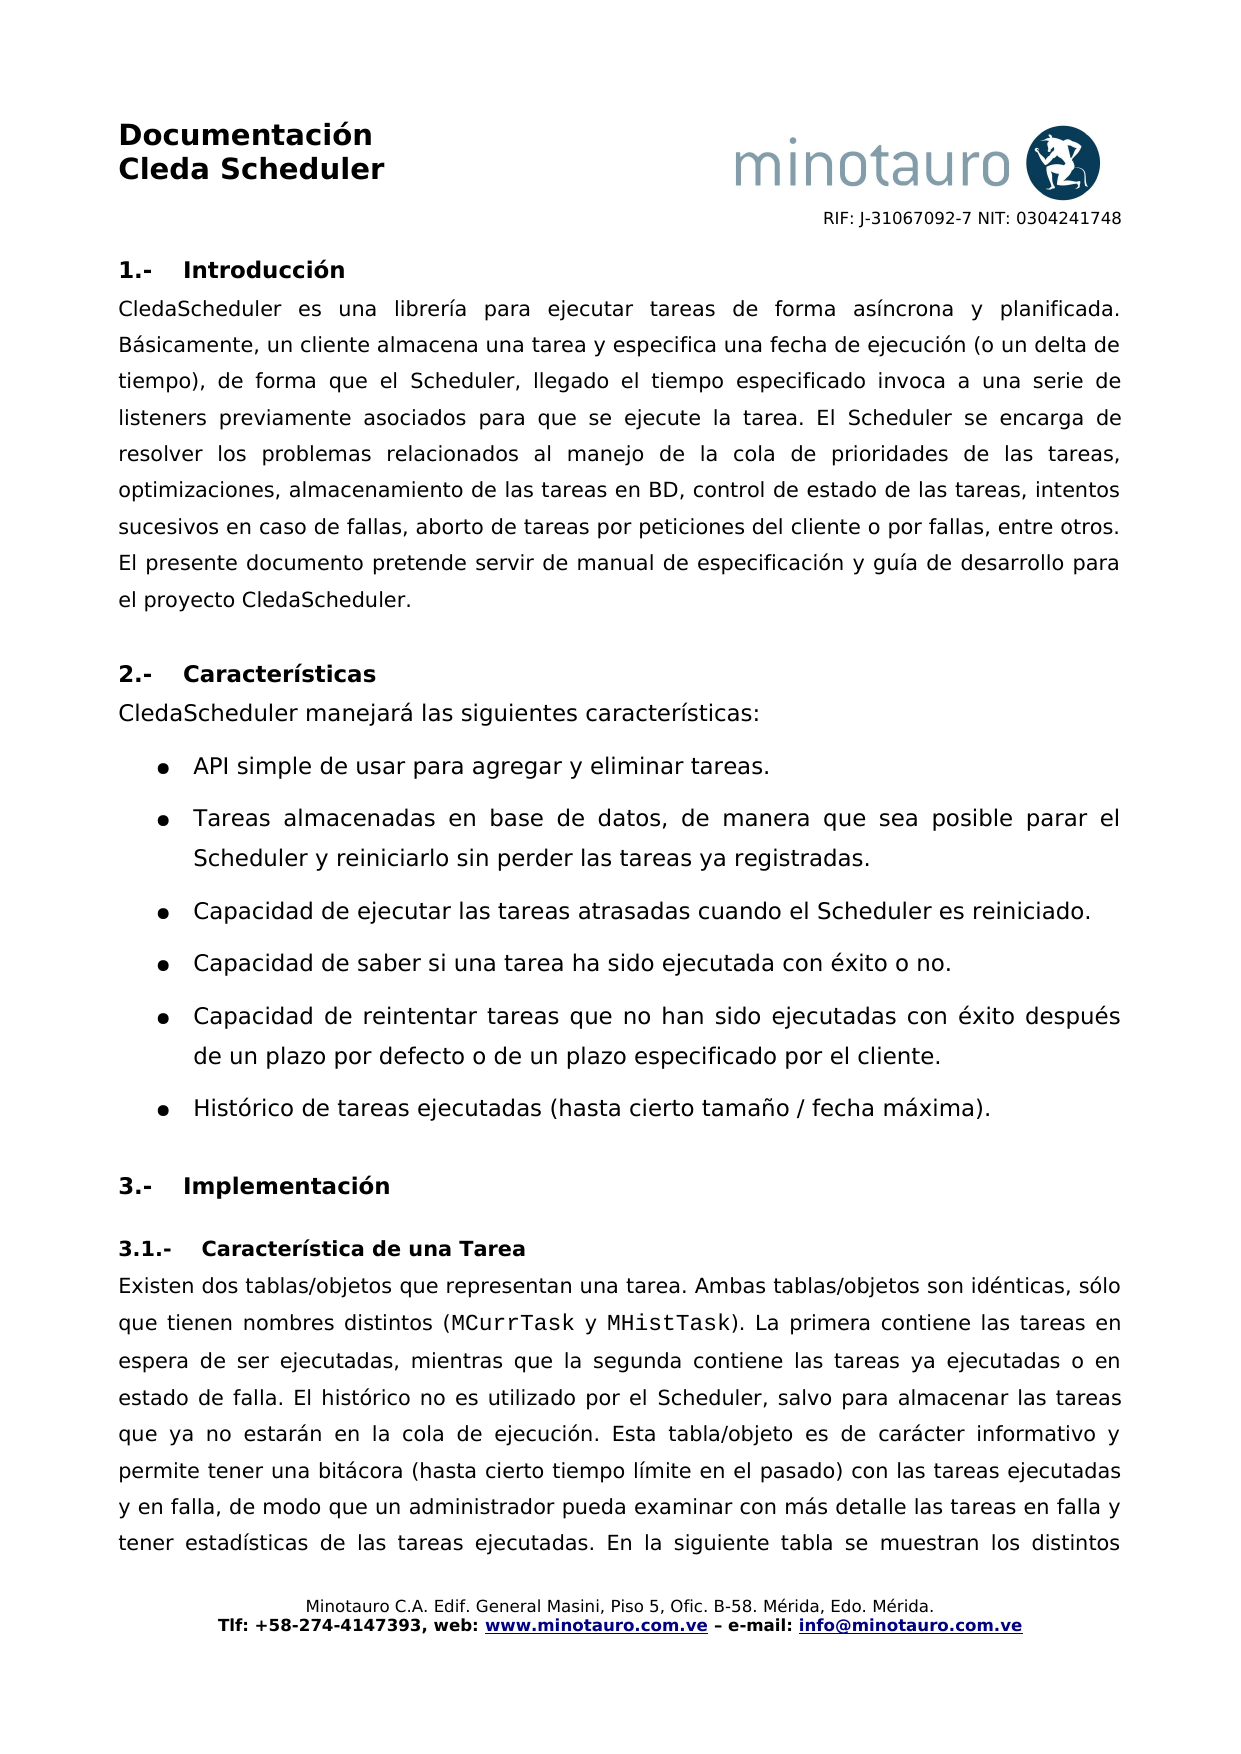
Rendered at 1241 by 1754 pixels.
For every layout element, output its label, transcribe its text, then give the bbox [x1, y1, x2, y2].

list Capacidad de reintentar tareas que no han sido ejecutadas con éxito después de un plazo por defecto o de un plazo especificado por el cliente. [156, 1003, 1122, 1070]
list API simple de usar para agregar y eliminar tareas. [156, 753, 1122, 780]
list Capacidad de ejecutar las tareas atrasadas cuando el Scheduler es reiniciado. [156, 898, 1122, 925]
subtitle Característica de una Tarea [118, 1237, 1122, 1262]
text CledaScheduler manejará las siguientes características: [118, 701, 1122, 727]
list Capacidad de saber si una tarea ha sido ejecutada con éxito o no. [156, 951, 1122, 977]
list Histórico de tareas ejecutadas (hasta cierto tamaño / fecha máxima). [156, 1096, 1122, 1122]
subtitle Implementación [118, 1173, 1122, 1200]
list Tareas almacenadas en base de datos, de manera que sea posible parar el Scheduler y reiniciarlo sin perder las tareas ya registradas. [156, 806, 1122, 872]
subtitle Características [118, 661, 1122, 688]
text CledaScheduler es una librería para ejecutar tareas de forma asíncrona y planificada. Básicamente, un cliente almacena una tarea y especifica una fecha de ejecución (o un delta de tiempo), de forma que el Scheduler, llegado el tiempo especificado invoca a una serie de listeners previamente asociados para que se ejecute la tarea. El Scheduler se encarga de resolver los problemas relacionados al manejo de la cola de prioridades de las tareas, optimizaciones, almacenamiento de las tareas en BD, control de estado de las tareas, intentos sucesivos en caso de fallas, aborto de tareas por peticiones del cliente o por fallas, entre otros. El presente documento pretende servir de manual de especificación y guía de desarrollo para el proyecto CledaScheduler. [118, 297, 1122, 612]
subtitle Introducción [118, 258, 1122, 284]
text Existen dos tablas/objetos que representan una tarea. Ambas tablas/objetos son idénticas, sólo que tienen nombres distintos (MCurrTask y MHistTask). La primera contiene las tareas en espera de ser ejecutadas, mientras que la segunda contiene las tareas ya ejecutadas o en estado de falla. El histórico no es utilizado por el Scheduler, salvo para almacenar las tareas que ya no estarán en la cola de ejecución. Esta tabla/objeto es de carácter informativo y permite tener una bitácora (hasta cierto tiempo límite en el pasado) con las tareas ejecutadas y en falla, de modo que un administrador pueda examinar con más detalle las tareas en falla y tener estadísticas de las tareas ejecutadas. En la siguiente tabla se muestran los distintos [118, 1274, 1122, 1556]
picture [718, 119, 1121, 208]
